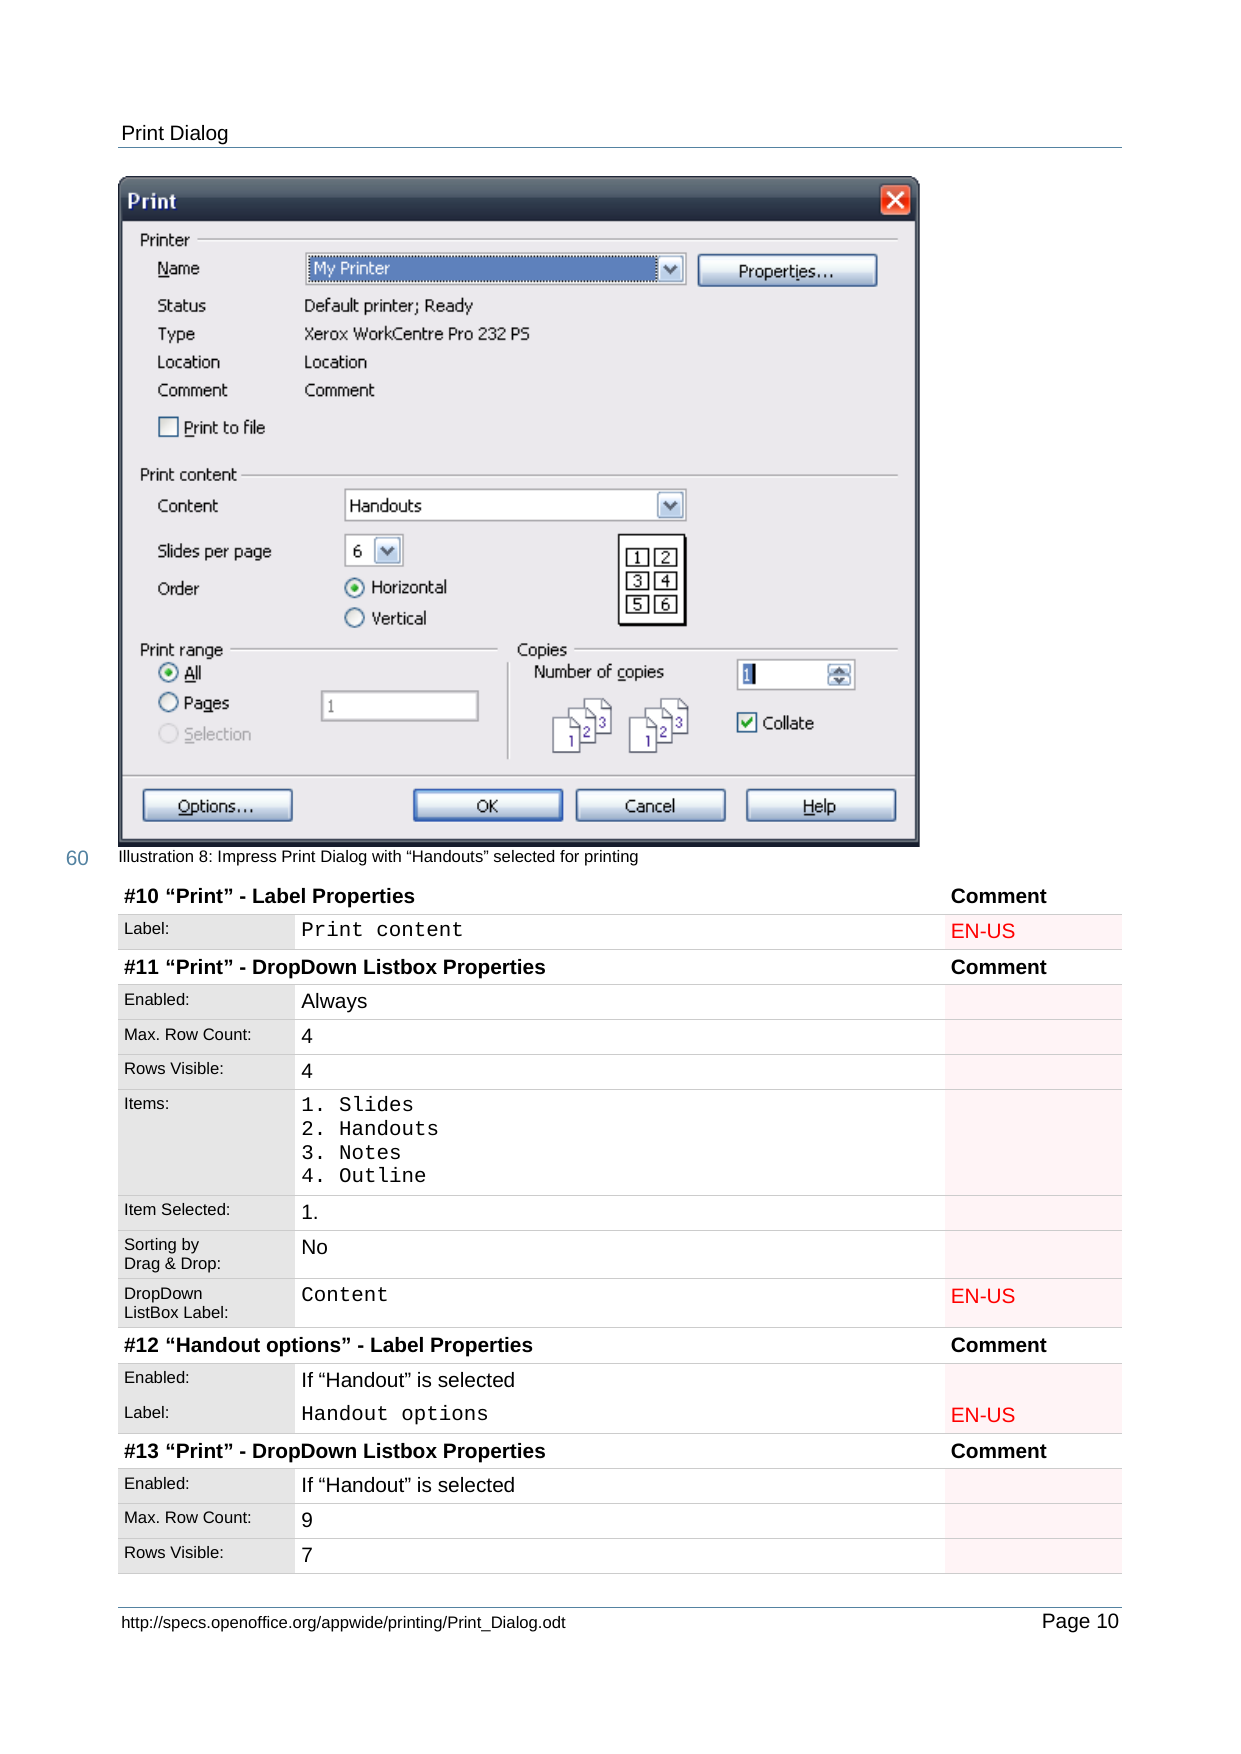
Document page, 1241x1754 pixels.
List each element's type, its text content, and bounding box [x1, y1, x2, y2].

table_cell If “Handout” is selected [295, 1469, 945, 1503]
table_cell [945, 1364, 1122, 1398]
table_cell Items: [118, 1090, 295, 1195]
table_header “Print” - Label Properties [118, 878, 945, 913]
table_header “Print” - DropDown Listbox Properties [118, 950, 945, 984]
table_cell Enabled: [118, 1469, 295, 1503]
table_cell DropDown ListBox Label: [118, 1279, 295, 1327]
table_cell Rows Visible: [118, 1539, 295, 1573]
table_cell EN-US [945, 1279, 1122, 1327]
table_cell Slides Handouts Notes Outline [295, 1090, 945, 1195]
table_cell Handout options [295, 1398, 945, 1433]
table_cell 4 [295, 1020, 945, 1054]
table_header “Handout options” - Label Properties [118, 1328, 945, 1363]
text Illustration 8: Impress Print Dialog with “Handouts” selected for printing [118, 847, 920, 866]
table_cell Max. Row Count: [118, 1504, 295, 1538]
table_cell Always [295, 985, 945, 1019]
table_cell If “Handout” is selected [295, 1364, 945, 1398]
table_cell EN-US [945, 1398, 1122, 1433]
table_cell Enabled: [118, 1364, 295, 1398]
table_cell [945, 1539, 1122, 1573]
table_cell No [295, 1231, 945, 1278]
table_cell Item Selected: [118, 1196, 295, 1230]
table_cell EN-US [945, 915, 1122, 949]
table_cell [945, 1231, 1122, 1278]
table_header “Print” - DropDown Listbox Properties [118, 1434, 945, 1468]
table_cell [945, 1504, 1122, 1538]
table_cell 1. [295, 1196, 945, 1230]
table_header Comment [945, 950, 1122, 984]
table_cell [945, 1090, 1122, 1195]
table_cell Label: [118, 1398, 295, 1433]
table_cell Label: [118, 915, 295, 949]
table_cell Enabled: [118, 985, 295, 1019]
table_cell Print content [295, 915, 945, 949]
table_header Comment [945, 1328, 1122, 1363]
table_cell [945, 1055, 1122, 1089]
table_cell [945, 985, 1122, 1019]
table_cell [945, 1020, 1122, 1054]
table_cell 4 [295, 1055, 945, 1089]
table_cell Max. Row Count: [118, 1020, 295, 1054]
table_cell Rows Visible: [118, 1055, 295, 1089]
table_cell 7 [295, 1539, 945, 1573]
table_cell Content [295, 1279, 945, 1327]
table_cell [945, 1469, 1122, 1503]
table_cell [945, 1196, 1122, 1230]
table_header Comment [945, 878, 1122, 913]
table_header Comment [945, 1434, 1122, 1468]
table_cell Sorting by Drag & Drop: [118, 1231, 295, 1278]
table_cell 9 [295, 1504, 945, 1538]
